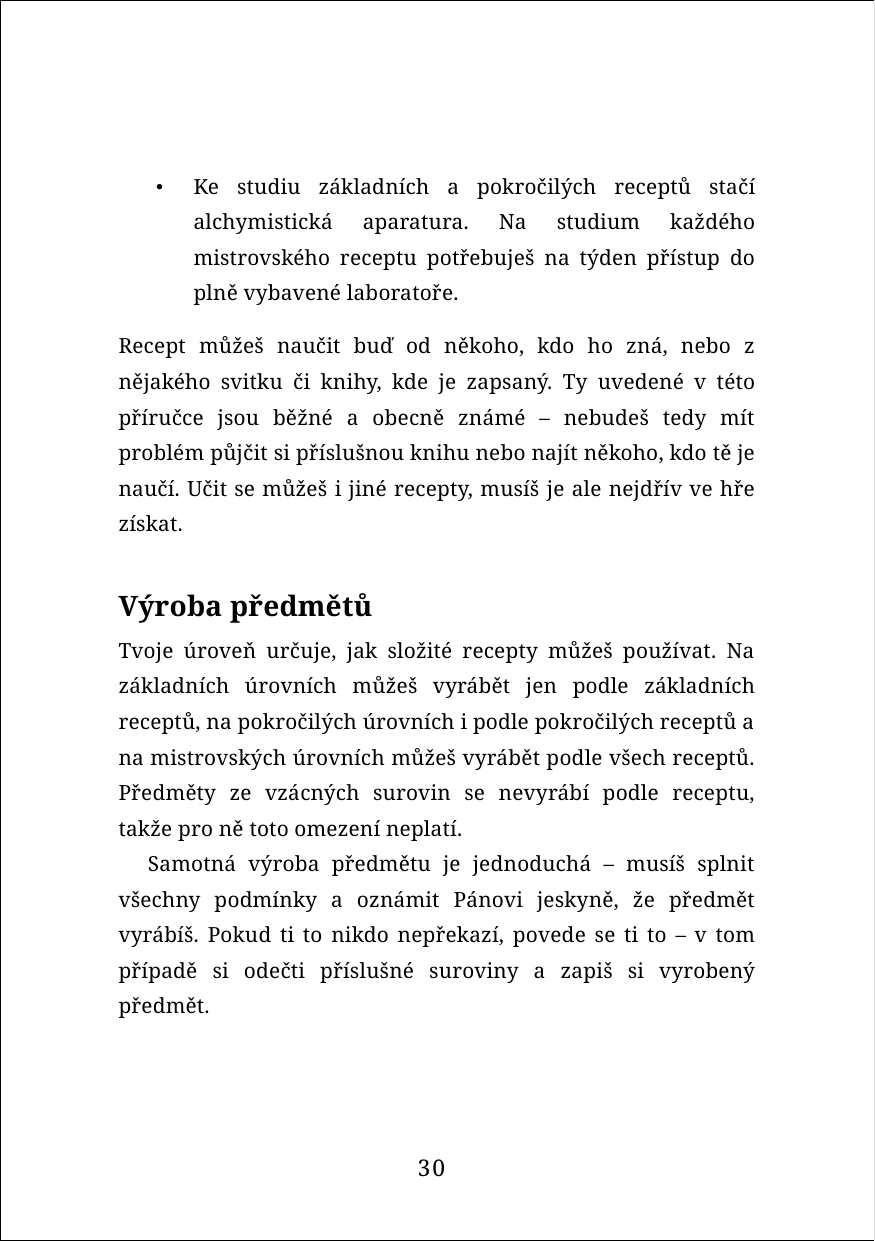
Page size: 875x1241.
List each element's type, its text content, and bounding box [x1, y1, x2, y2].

text Tvoje úroveň určuje, jak složité recepty můžeš používat. Na základních úrovních můžeš vyrábět jen podle základních receptů, na pokročilých úrovních i podle pokročilých receptů a na mistrovských úrovních můžeš vyrábět podle všech receptů. Předměty ze vzácných surovin se nevyrábí podle receptu, takže pro ně toto omezení neplatí. Samotná výroba předmětu je jednoduchá – musíš splnit všechny podmínky a oznámit Pánovi jeskyně, že předmět vyrábíš. Pokud ti to nikdo nepřekazí, povede se ti to – v tom případě si odečti příslušné suroviny a zapiš si vyrobený předmět. [118, 636, 756, 1020]
text Recept můžeš naučit buď od někoho, kdo ho zná, nebo z nějakého svitku či knihy, kde je zapsaný. Ty uvedené v této příručce jsou běžné a obecně známé – nebudeš tedy mít problém půjčit si příslušnou knihu nebo najít někoho, kdo tě je naučí. Učit se můžeš i jiné recepty, musíš je ale nejdřív ve hře získat. [118, 332, 756, 538]
list Ke studiu základních a pokročilých receptů stačí alchymistická aparatura. Na studium každého mistrovského receptu potřebuješ na týden přístup do plně vybavené laboratoře. [156, 172, 756, 307]
subtitle Výroba předmětů [118, 586, 756, 624]
